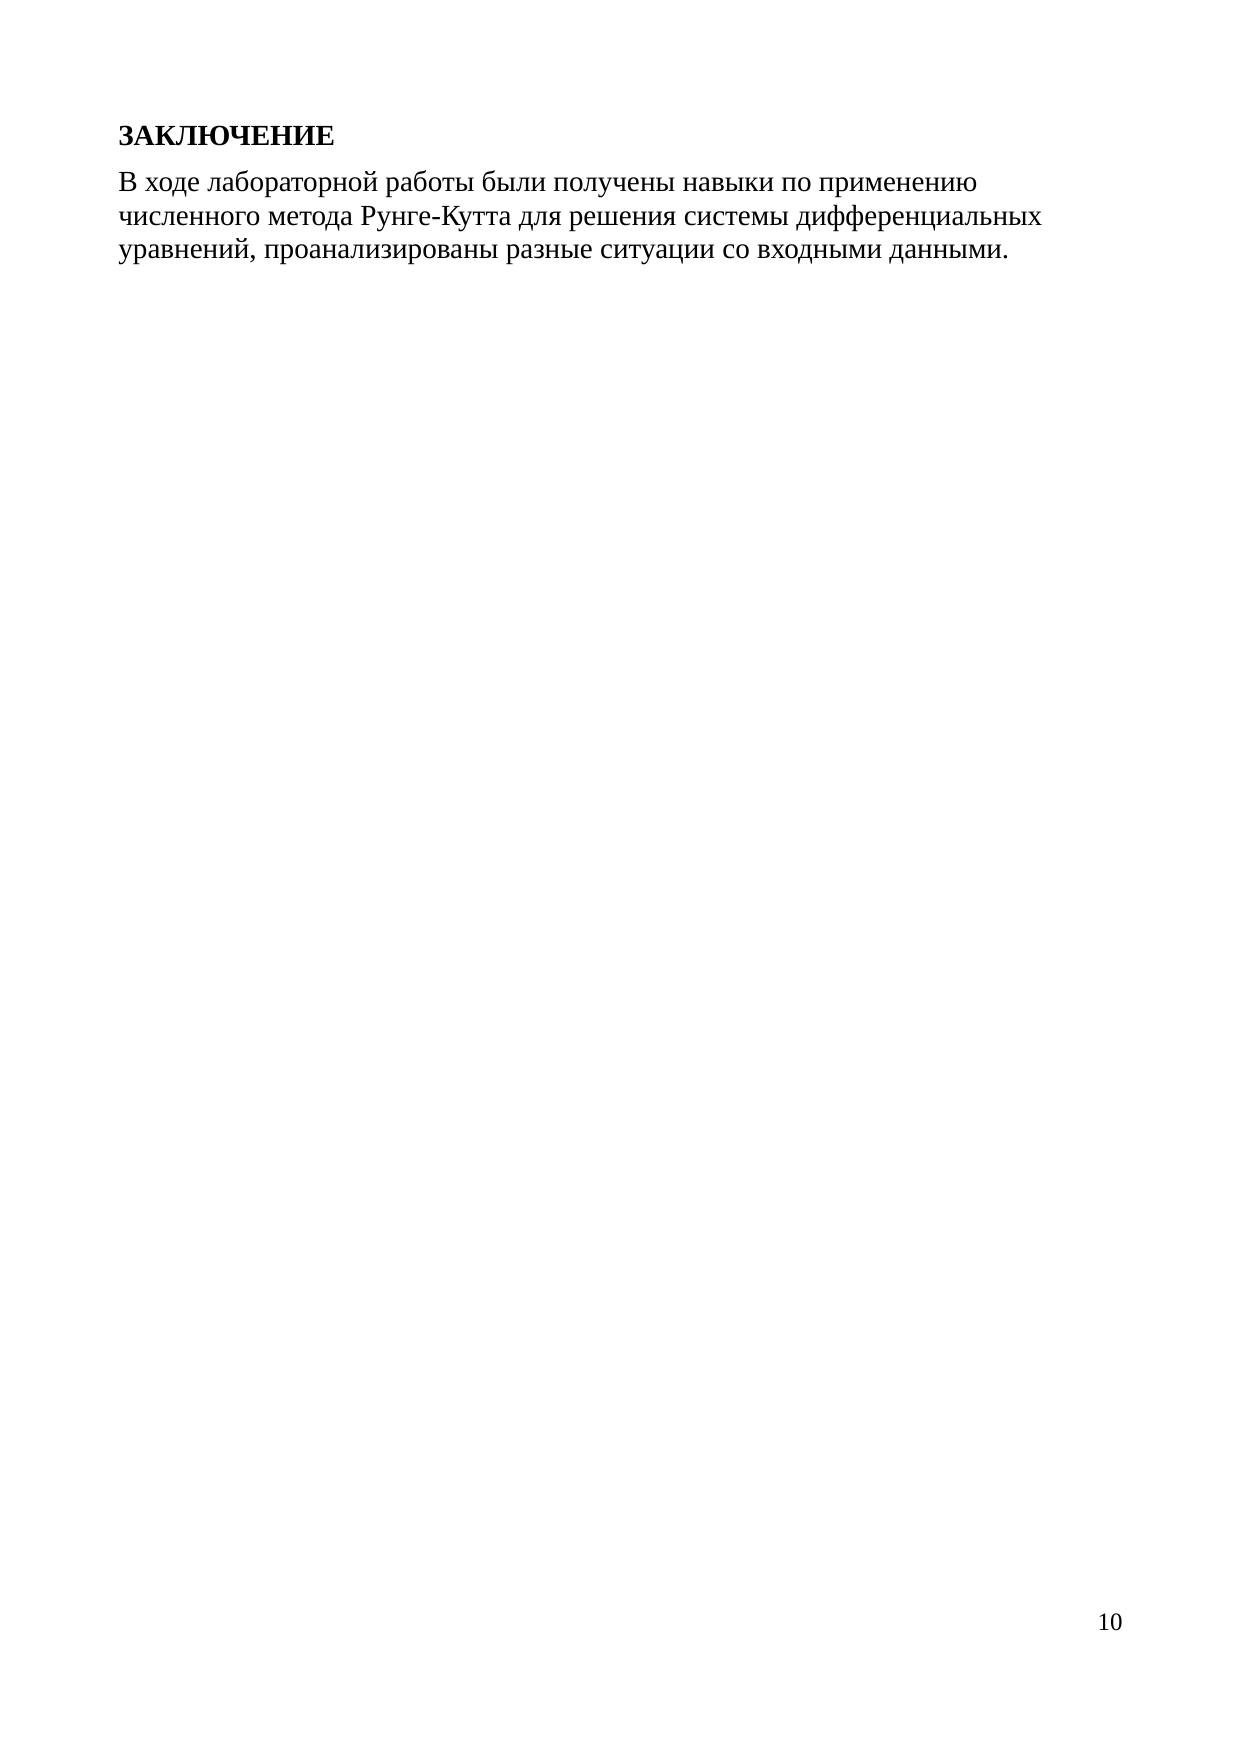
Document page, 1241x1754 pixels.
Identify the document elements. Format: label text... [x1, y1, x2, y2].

subtitle ЗАКЛЮЧЕНИЕ [118, 118, 1122, 152]
text В ходе лабораторной работы были получены навыки по применению численного метода Рунге-Кутта для решения системы дифференциальных уравнений, проанализированы разные ситуации со входными данными. [118, 164, 1122, 265]
